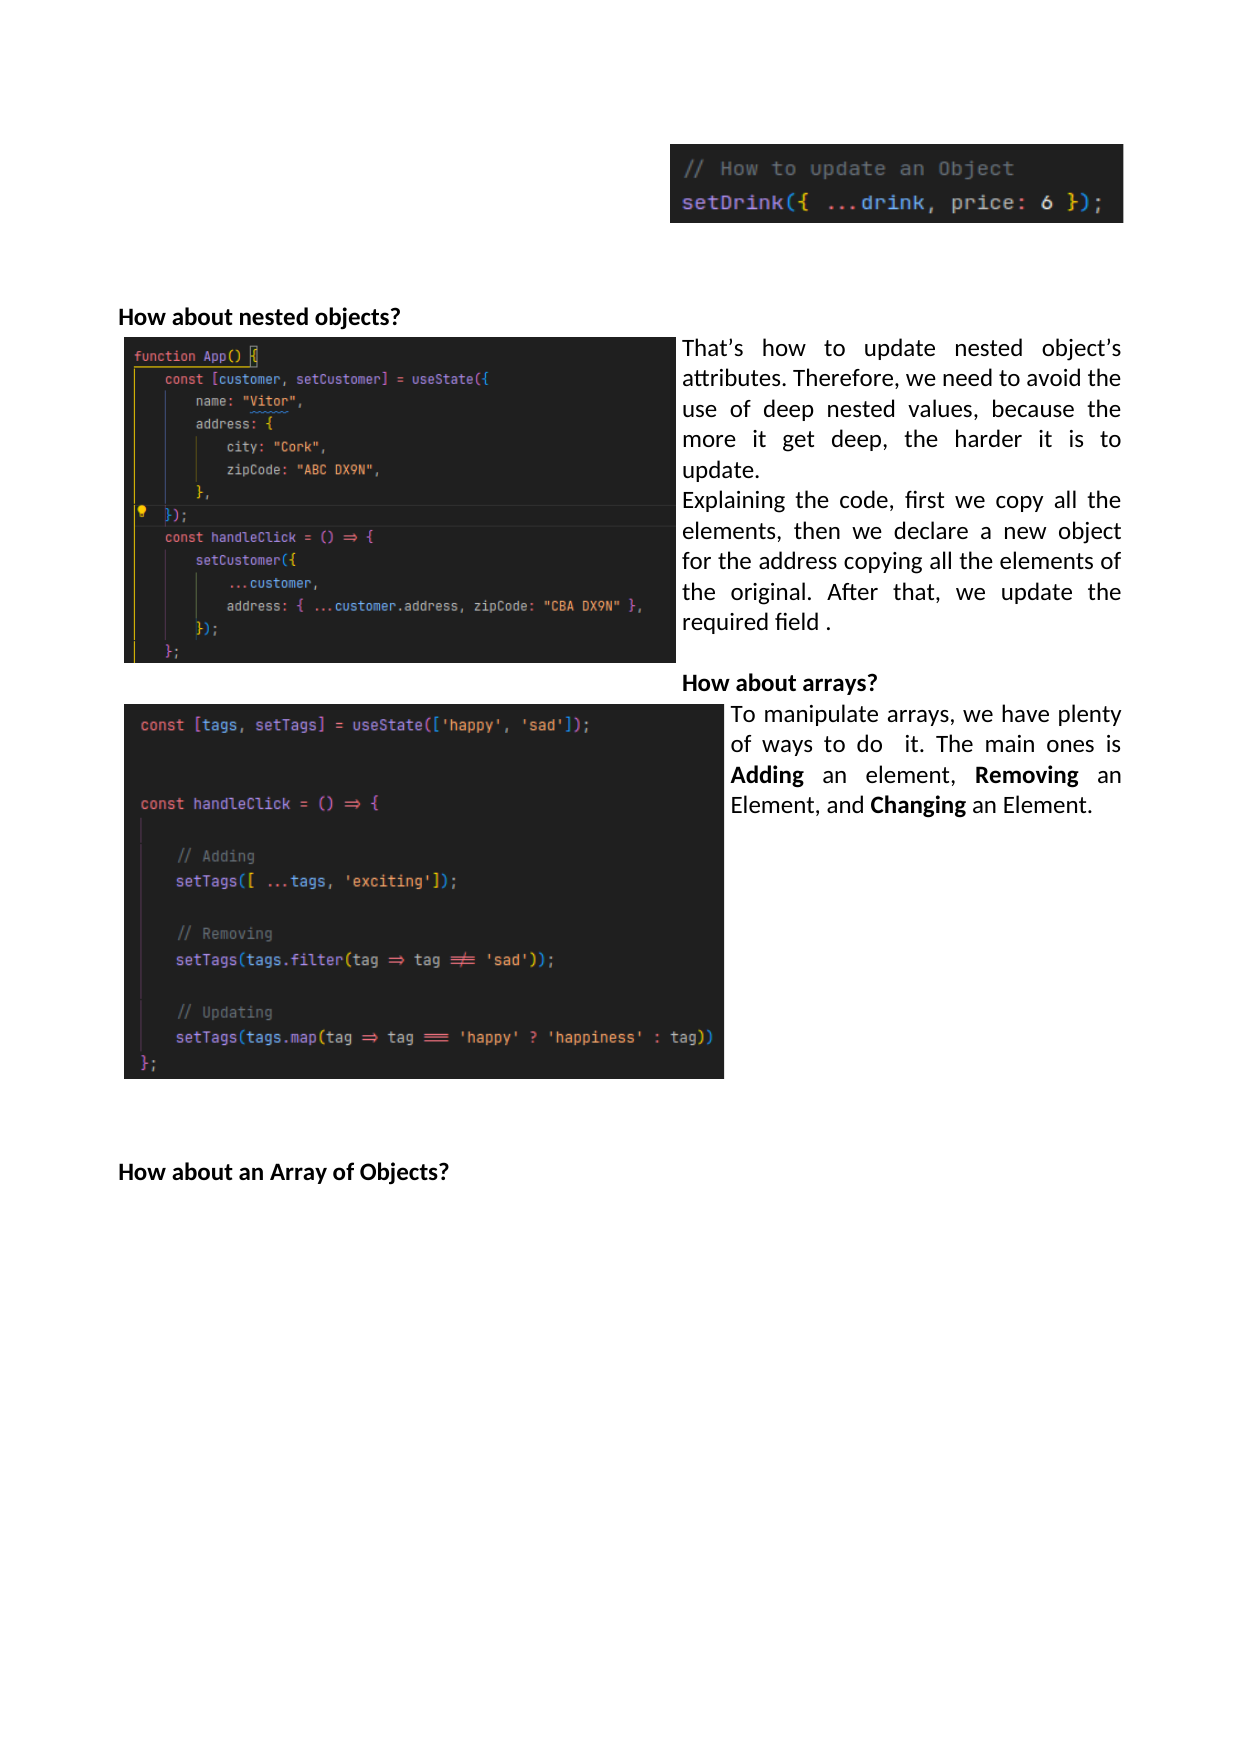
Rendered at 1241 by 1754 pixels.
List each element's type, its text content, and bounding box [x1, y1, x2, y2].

picture [124, 704, 725, 1079]
picture [670, 144, 1124, 223]
text Explaining the code, first we copy all the elements, then we declare a new object for the address copying all the elements of the original. After that, we update the required field . [682, 484, 1122, 637]
text To manipulate arrays, we have plenty of ways to do it. The main ones is Adding an element, Removing an Element, and Changing an Element. [118, 698, 1122, 1085]
text How about nested objects? [118, 301, 1122, 332]
text How about arrays? [118, 667, 1122, 698]
text How about an Array of Objects? [118, 1156, 1122, 1186]
picture [124, 337, 676, 663]
text That’s how to update nested object’s attributes. Therefore, we need to avoid the use of deep nested values, because the more it get deep, the harder it is to update. [118, 332, 1122, 669]
